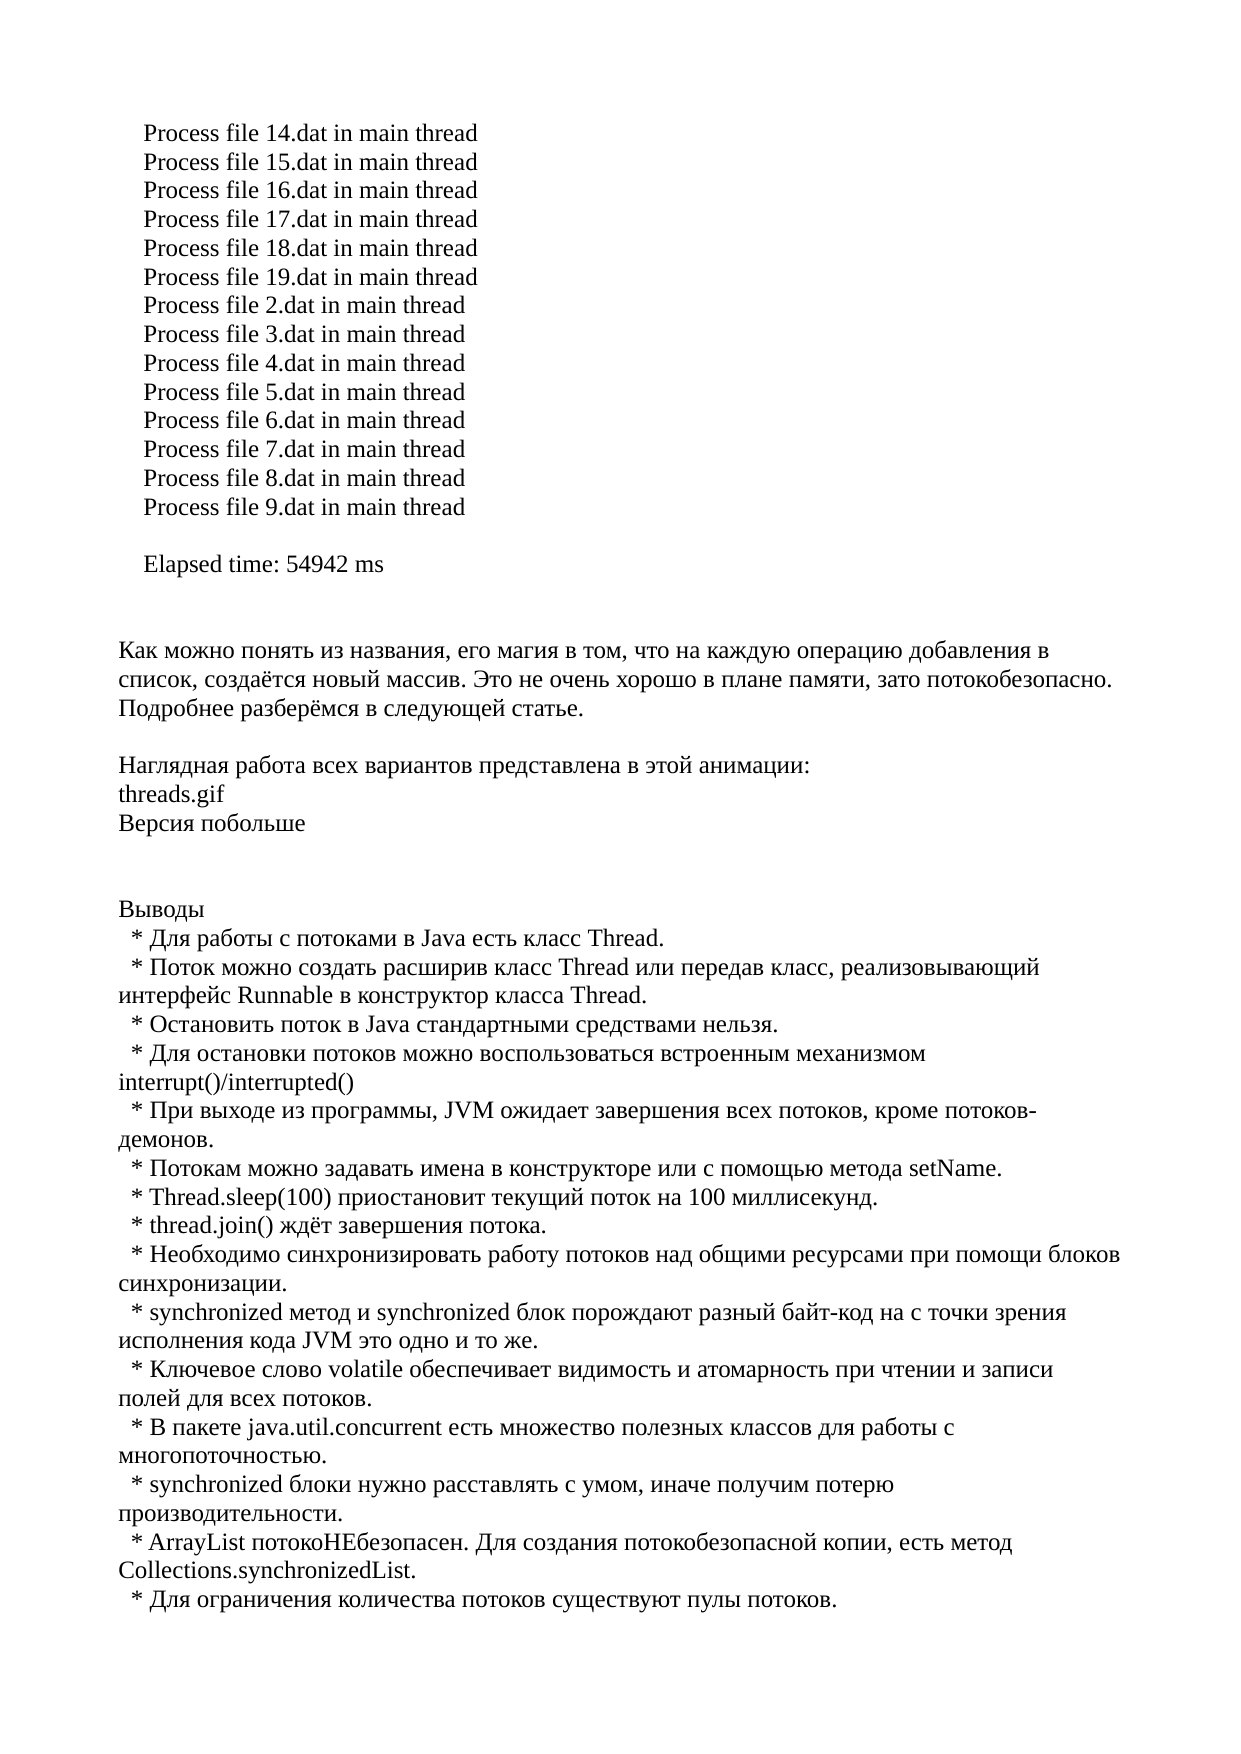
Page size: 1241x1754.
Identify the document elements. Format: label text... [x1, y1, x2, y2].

text Process file 6.dat in main thread [118, 406, 1122, 434]
text * Поток можно создать расширив класс Thread или передав класс, реализовывающий интерфейс Runnable в конструктор класса Thread. [118, 952, 1122, 1009]
text Process file 14.dat in main thread [118, 118, 1122, 147]
text * synchronized метод и synchronized блок порождают разный байт-код на с точки зрения исполнения кода JVM это одно и то же. [118, 1297, 1122, 1354]
text * ArrayList потокоНЕбезопасен. Для создания потокобезопасной копии, есть метод Collections.synchronizedList. [118, 1527, 1122, 1584]
text Process file 4.dat in main thread [118, 348, 1122, 377]
text * Для остановки потоков можно воспользоваться встроенным механизмом interrupt()/interrupted() [118, 1038, 1122, 1096]
text Наглядная работа всех вариантов представлена в этой анимации: [118, 751, 1122, 779]
text Process file 19.dat in main thread [118, 262, 1122, 291]
text Как можно понять из названия, его магия в том, что на каждую операцию добавления в список, создаётся новый массив. Это не очень хорошо в плане памяти, зато потокобезопасно. Подробнее разберёмся в следующей статье. [118, 636, 1122, 722]
text Выводы [118, 894, 1122, 923]
text Process file 15.dat in main thread [118, 147, 1122, 176]
text Process file 8.dat in main thread [118, 463, 1122, 492]
text * Ключевое слово volatile обеспечивает видимость и атомарность при чтении и записи полей для всех потоков. [118, 1354, 1122, 1412]
text Версия побольше [118, 808, 1122, 837]
text Process file 7.dat in main thread [118, 434, 1122, 463]
text Process file 2.dat in main thread [118, 291, 1122, 319]
text Process file 16.dat in main thread [118, 176, 1122, 204]
text * При выходе из программы, JVM ожидает завершения всех потоков, кроме потоков-демонов. [118, 1096, 1122, 1153]
text threads.gif [118, 779, 1122, 808]
text * synchronized блоки нужно расставлять с умом, иначе получим потерю производительности. [118, 1469, 1122, 1527]
text Process file 3.dat in main thread [118, 319, 1122, 348]
text Process file 9.dat in main thread [118, 492, 1122, 521]
text * Thread.sleep(100) приостановит текущий поток на 100 миллисекунд. [118, 1182, 1122, 1211]
text Process file 18.dat in main thread [118, 233, 1122, 262]
text * Потокам можно задавать имена в конструкторе или с помощью метода setName. [118, 1153, 1122, 1182]
text Process file 5.dat in main thread [118, 377, 1122, 406]
text Process file 17.dat in main thread [118, 204, 1122, 233]
text * Для ограничения количества потоков существуют пулы потоков. [118, 1584, 1122, 1613]
text * Необходимо синхронизировать работу потоков над общими ресурсами при помощи блоков синхронизации. [118, 1239, 1122, 1297]
text * thread.join() ждёт завершения потока. [118, 1211, 1122, 1239]
text * Для работы с потоками в Java есть класс Thread. [118, 923, 1122, 952]
text * В пакете java.util.concurrent есть множество полезных классов для работы с многопоточностью. [118, 1412, 1122, 1469]
text * Остановить поток в Java стандартными средствами нельзя. [118, 1009, 1122, 1038]
text Elapsed time: 54942 ms [118, 549, 1122, 578]
